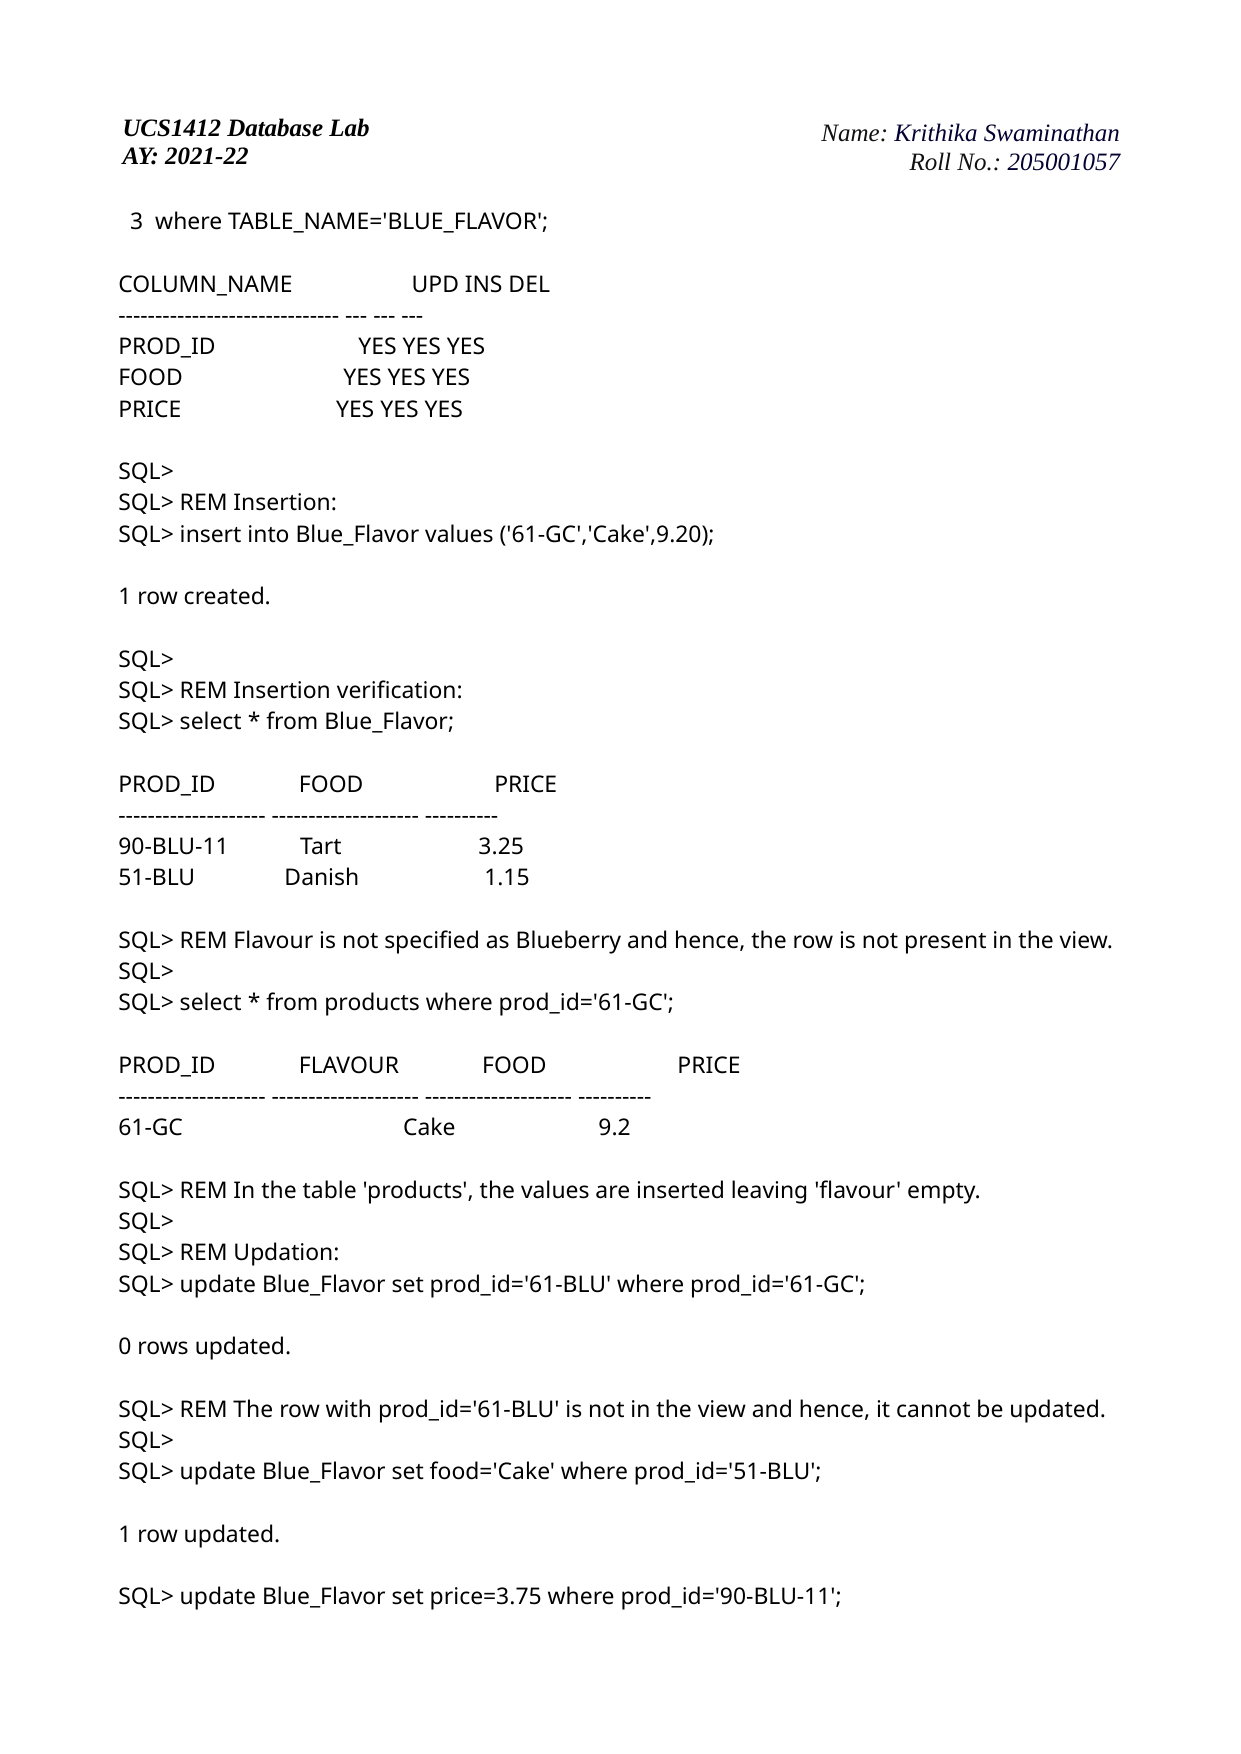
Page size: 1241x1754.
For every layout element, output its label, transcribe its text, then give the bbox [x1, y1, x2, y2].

text FOOD YES YES YES [118, 361, 1122, 393]
text SQL> insert into Blue_Flavor values ('61-GC','Cake',9.20); [118, 518, 1122, 549]
text PRICE YES YES YES [118, 393, 1122, 424]
text SQL> REM Insertion verification: [118, 674, 1122, 705]
text -------------------- -------------------- ---------- [118, 799, 1122, 830]
text -------------------- -------------------- -------------------- ---------- [118, 1080, 1122, 1111]
text SQL> [118, 455, 1122, 486]
text 1 row created. [118, 580, 1122, 611]
text PROD_ID YES YES YES [118, 330, 1122, 361]
text SQL> update Blue_Flavor set price=3.75 where prod_id='90-BLU-11'; [118, 1580, 1122, 1611]
text SQL> select * from Blue_Flavor; [118, 705, 1122, 736]
text SQL> REM Updation: [118, 1236, 1122, 1268]
text SQL> [118, 1205, 1122, 1236]
text SQL> REM In the table 'products', the values are inserted leaving 'flavour' empty. [118, 1174, 1122, 1205]
text SQL> REM Flavour is not specified as Blueberry and hence, the row is not present in the view. [118, 924, 1122, 955]
text SQL> REM The row with prod_id='61-BLU' is not in the view and hence, it cannot be updated. [118, 1393, 1122, 1424]
text ------------------------------ --- --- --- [118, 299, 1122, 330]
text SQL> [118, 643, 1122, 674]
text 51-BLU Danish 1.15 [118, 861, 1122, 893]
text PROD_ID FLAVOUR FOOD PRICE [118, 1049, 1122, 1080]
text PROD_ID FOOD PRICE [118, 768, 1122, 799]
text 3 where TABLE_NAME='BLUE_FLAVOR'; [118, 205, 1122, 236]
text SQL> update Blue_Flavor set prod_id='61-BLU' where prod_id='61-GC'; [118, 1268, 1122, 1299]
text SQL> [118, 1424, 1122, 1455]
text 61-GC Cake 9.2 [118, 1111, 1122, 1143]
text 0 rows updated. [118, 1330, 1122, 1361]
text 1 row updated. [118, 1518, 1122, 1549]
text SQL> update Blue_Flavor set food='Cake' where prod_id='51-BLU'; [118, 1455, 1122, 1486]
text SQL> [118, 955, 1122, 986]
text 90-BLU-11 Tart 3.25 [118, 830, 1122, 861]
text SQL> REM Insertion: [118, 486, 1122, 518]
text SQL> select * from products where prod_id='61-GC'; [118, 986, 1122, 1018]
text COLUMN_NAME UPD INS DEL [118, 268, 1122, 299]
